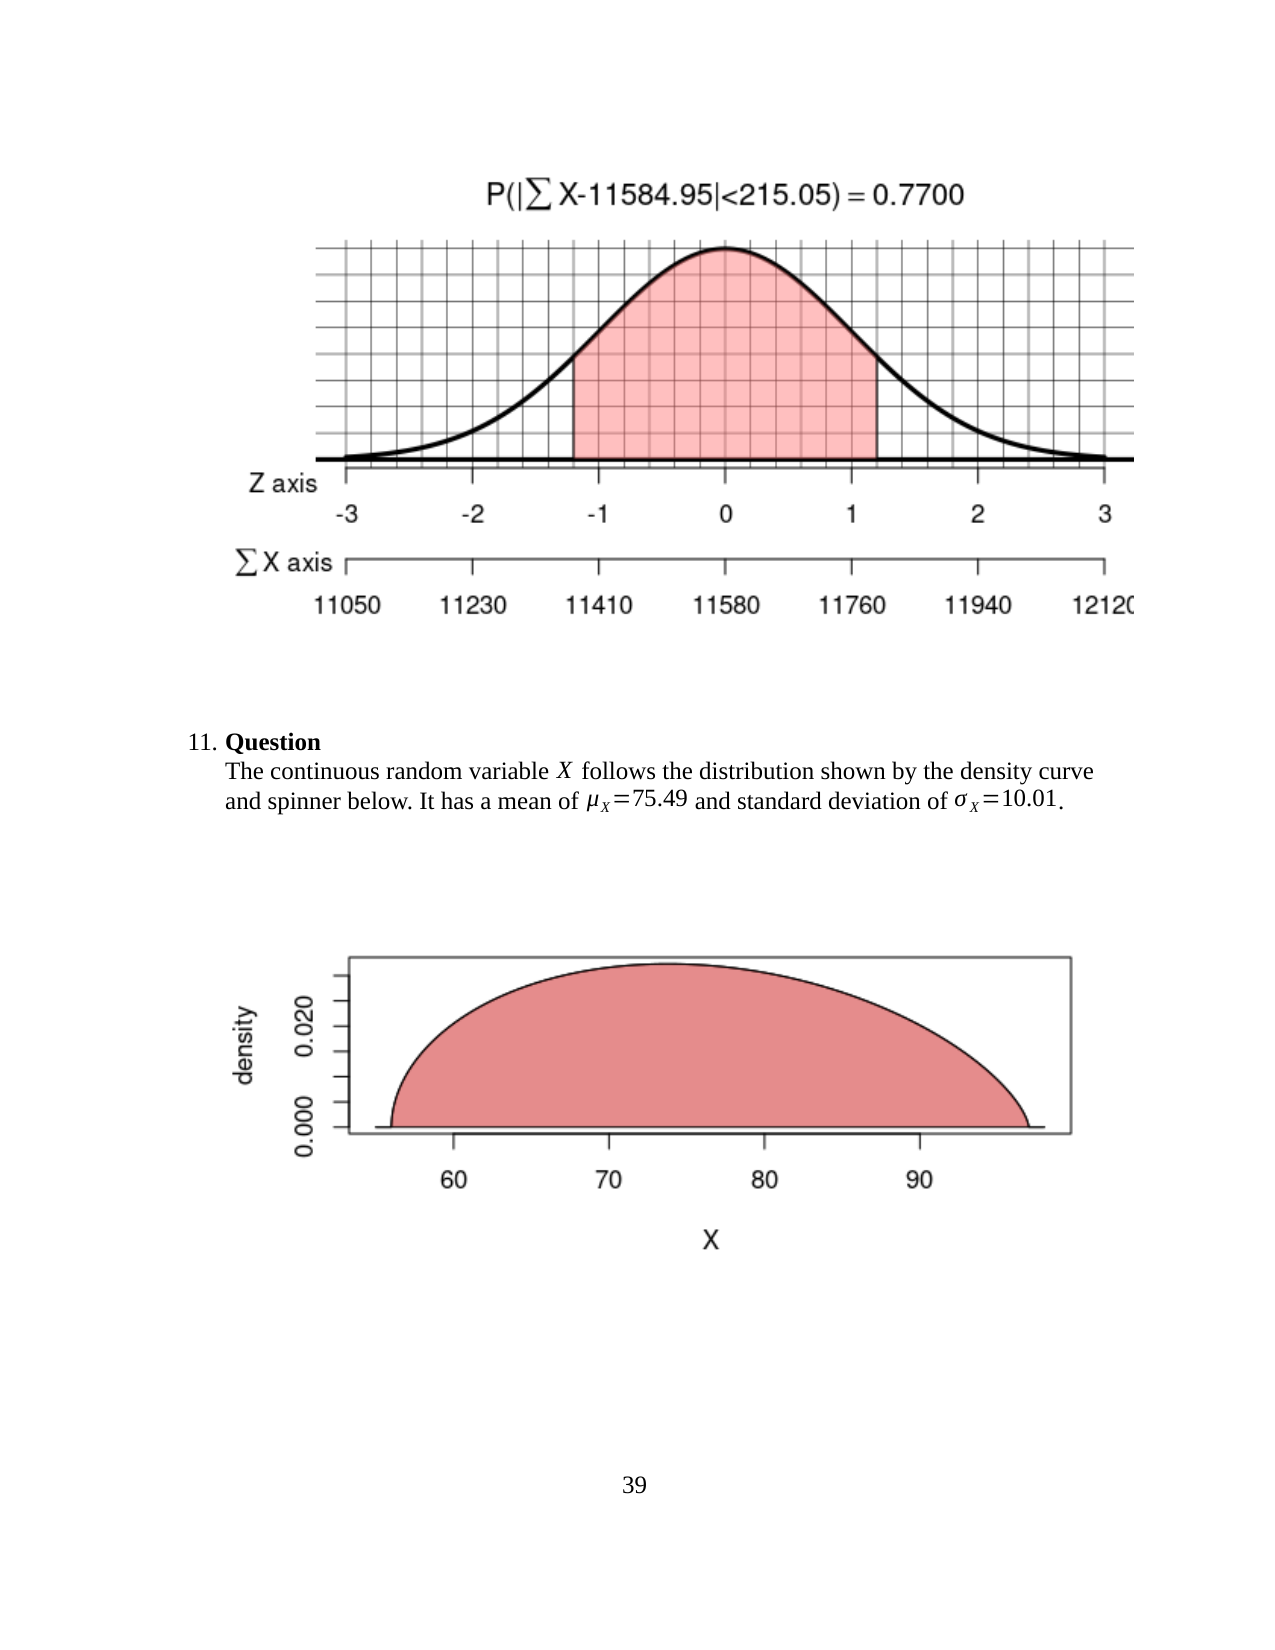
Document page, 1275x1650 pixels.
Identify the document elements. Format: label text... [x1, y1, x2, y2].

picture [225, 833, 1134, 1289]
picture [225, 150, 1134, 681]
list Question The continuous random variable follows the distribution shown by the density curve and spinner below. It has a mean of and standard deviation of . [187, 727, 1125, 816]
list [187, 834, 225, 1288]
